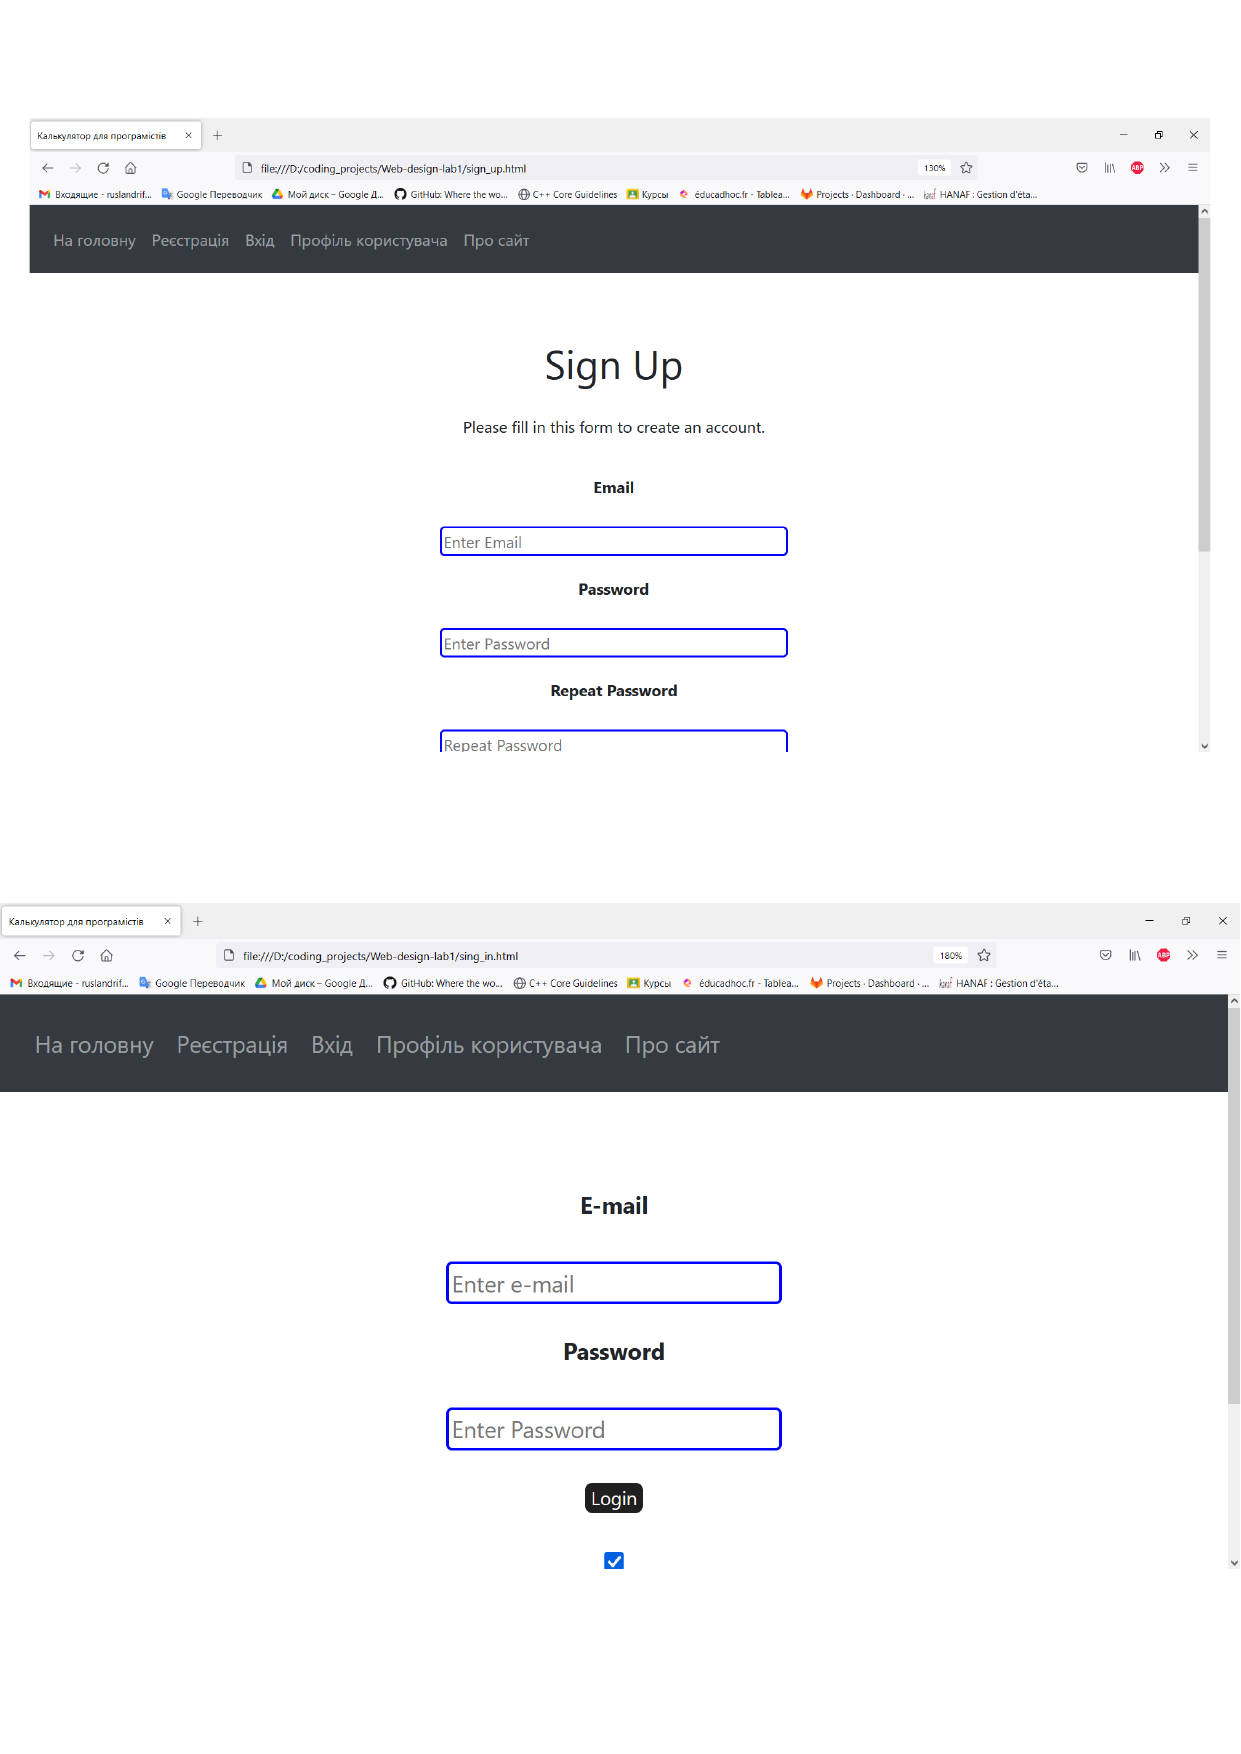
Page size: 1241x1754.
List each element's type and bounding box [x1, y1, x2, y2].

picture [29, 118, 1211, 752]
picture [0, 903, 1241, 1569]
